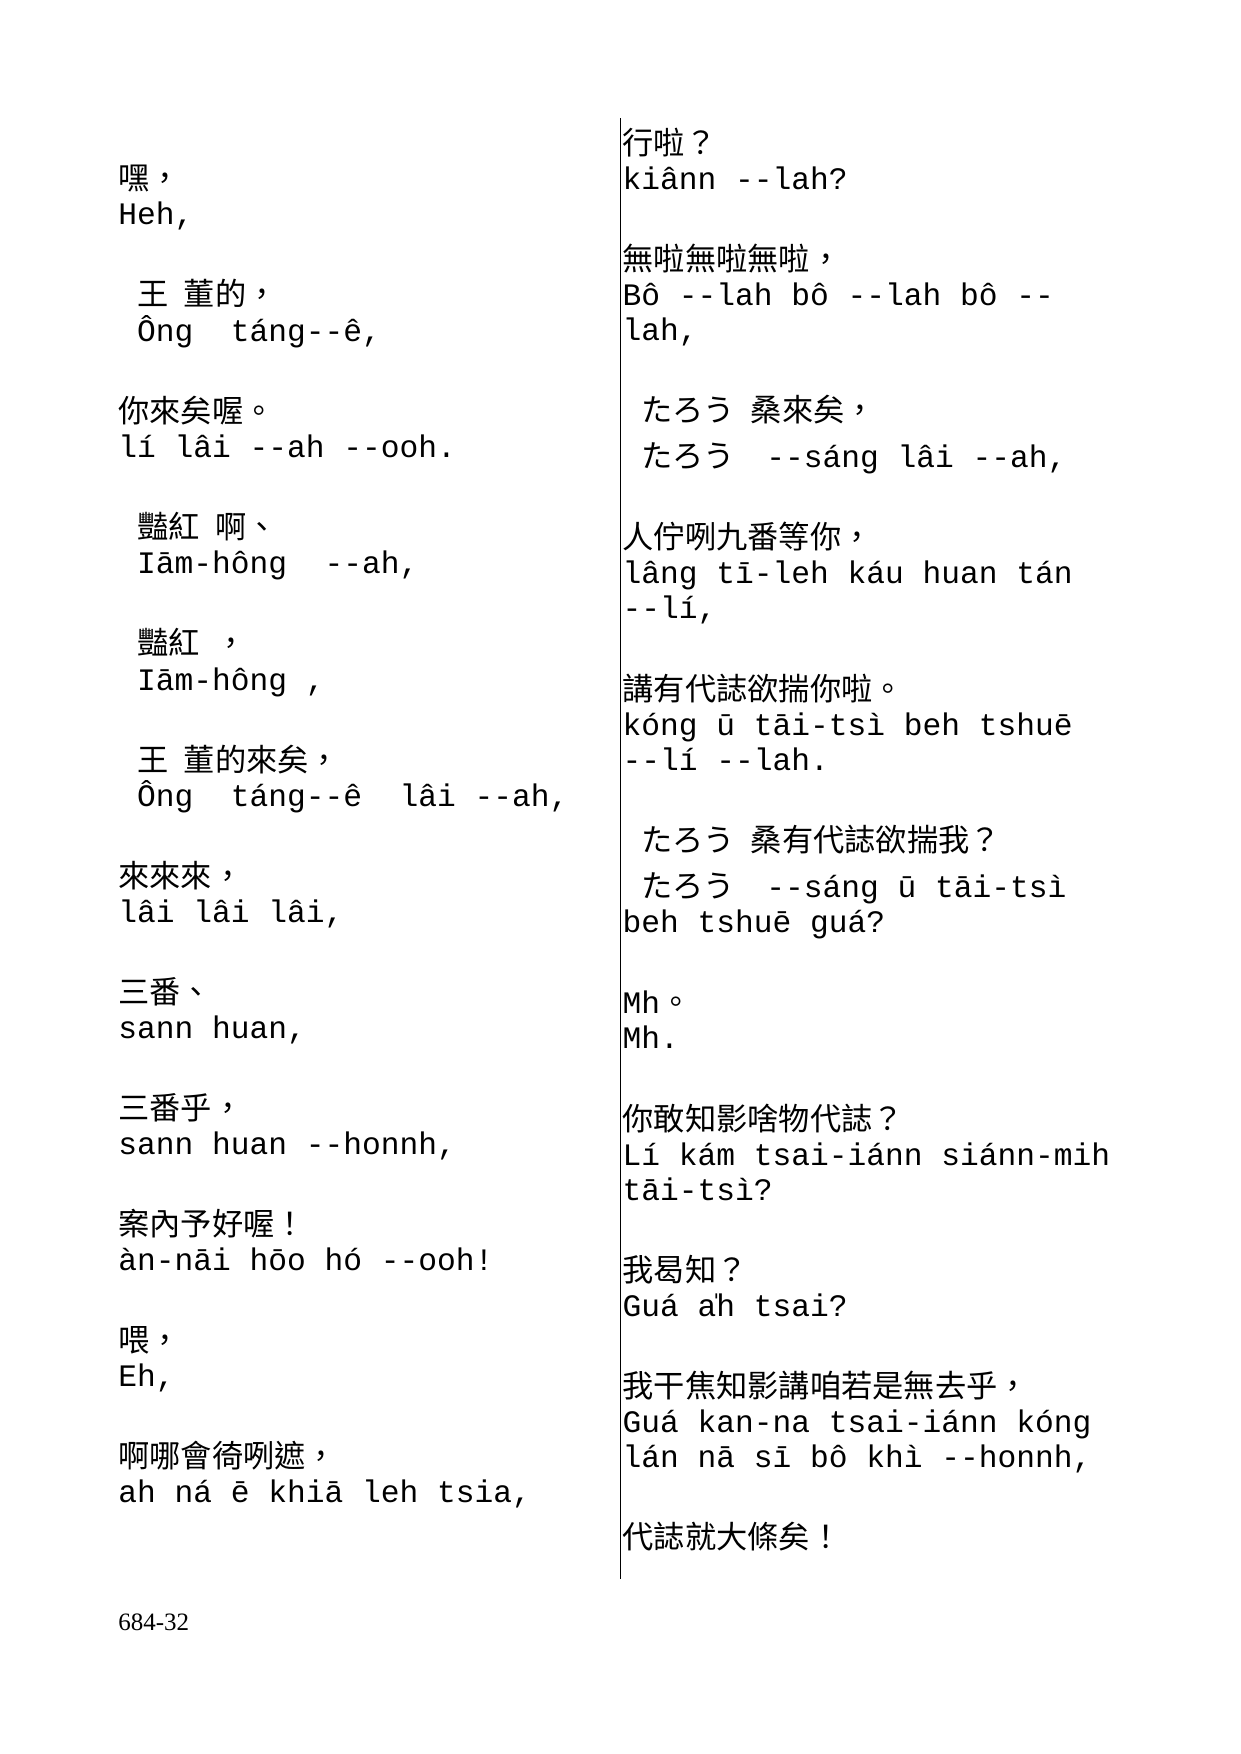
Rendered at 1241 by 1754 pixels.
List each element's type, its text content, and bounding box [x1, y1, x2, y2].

text ah ná ē khiā leh tsia, [118, 1477, 618, 1512]
text たろう --sáng ū tāi-tsì beh tshuē guá? [622, 861, 1122, 942]
text Ông táng--ê, [118, 315, 618, 351]
text kiânn --lah? [622, 163, 1122, 199]
text Guá kan-na tsai-iánn kóng lán nā sī bô khì --honnh, [622, 1406, 1122, 1477]
text たろう 桑來矣， [622, 386, 1122, 431]
text 我干焦知影講咱若是無去乎， [622, 1361, 1122, 1406]
text 三番、 [118, 967, 618, 1013]
text Iām-hông --ah, [118, 548, 618, 583]
text 代誌就大條矣！ [622, 1513, 1122, 1558]
text lâi lâi lâi, [118, 897, 618, 932]
text 三番乎， [118, 1083, 618, 1129]
text 行啦？ [622, 118, 1122, 163]
text Guá a̍h tsai? [622, 1290, 1122, 1326]
text たろう 桑有代誌欲揣我？ [622, 815, 1122, 861]
text たろう --sáng lâi --ah, [622, 431, 1122, 477]
text 案內予好喔！ [118, 1199, 618, 1245]
text lí lâi --ah --ooh. [118, 431, 618, 467]
text 來來來， [118, 851, 618, 897]
text 喂， [118, 1316, 618, 1361]
text Heh, [118, 199, 618, 234]
text Iām-hông , [118, 664, 618, 699]
text 嘿， [118, 153, 618, 199]
text lâng tī-leh káu huan tán --lí, [622, 557, 1122, 628]
text Lí kám tsai-iánn siánn-mih tāi-tsì? [622, 1139, 1122, 1210]
text 你來矣喔。 [118, 386, 618, 431]
text kóng ū tāi-tsì beh tshuē --lí --lah. [622, 709, 1122, 780]
text 王 董的來矣， [118, 735, 618, 781]
text Eh, [118, 1361, 618, 1396]
text 豔紅 ， [118, 618, 618, 664]
text sann huan --honnh, [118, 1129, 618, 1164]
text 啊哪會徛咧遮， [118, 1432, 618, 1477]
text Bô --lah bô --lah bô --lah, [622, 279, 1122, 350]
text 你敢知影啥物代誌？ [622, 1094, 1122, 1139]
text sann huan, [118, 1013, 618, 1048]
text Ông táng--ê lâi --ah, [118, 781, 618, 816]
text 豔紅 啊、 [118, 502, 618, 548]
text Mh。 [622, 977, 1122, 1023]
text 人佇咧九番等你， [622, 512, 1122, 557]
text 王 董的， [118, 269, 618, 315]
text 我曷知？ [622, 1245, 1122, 1290]
text 無啦無啦無啦， [622, 234, 1122, 279]
text Mh. [622, 1023, 1122, 1058]
text 講有代誌欲揣你啦。 [622, 664, 1122, 709]
text àn-nāi hōo hó --ooh! [118, 1245, 618, 1280]
